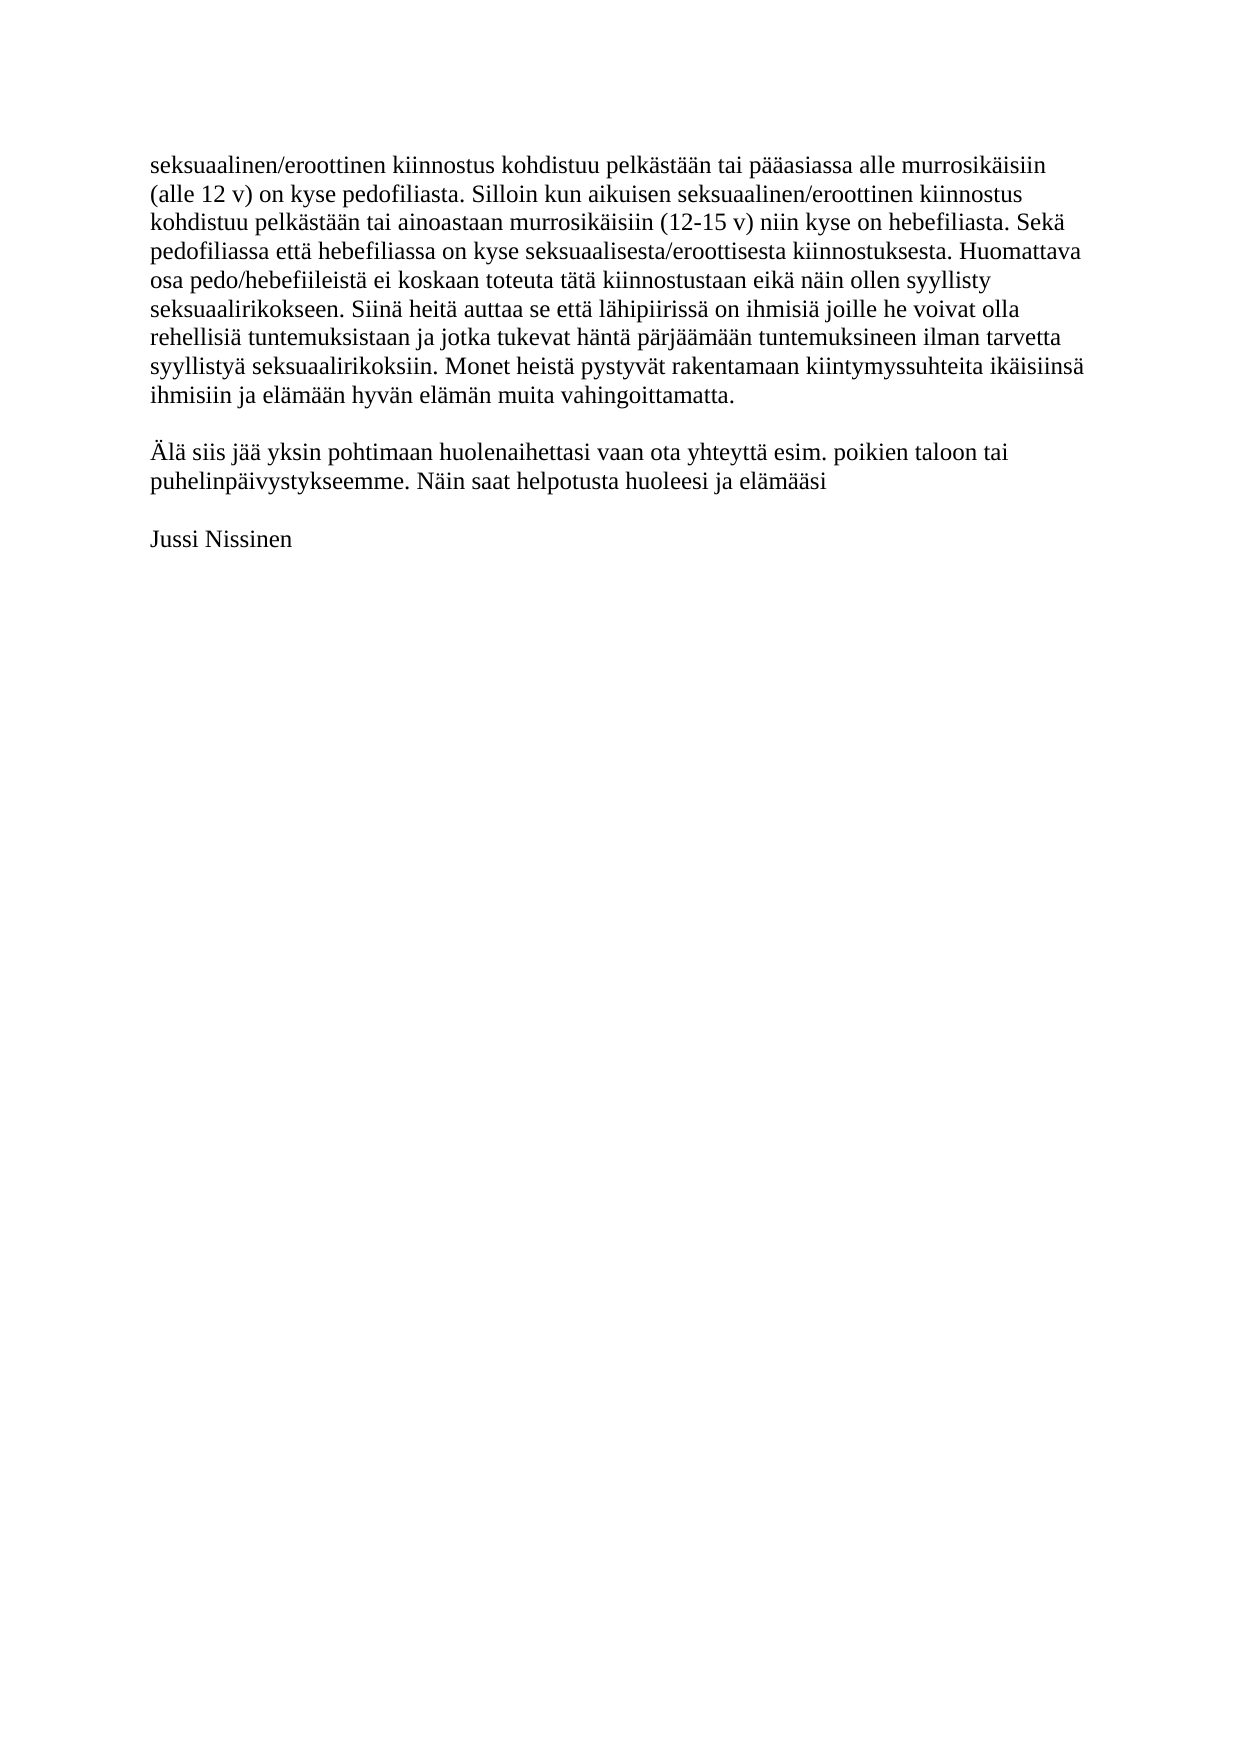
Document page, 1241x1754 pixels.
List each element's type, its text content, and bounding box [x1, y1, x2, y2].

text seksuaalinen/eroottinen kiinnostus kohdistuu pelkästään tai pääasiassa alle murrosikäisiin (alle 12 v) on kyse pedofiliasta. Silloin kun aikuisen seksuaalinen/eroottinen kiinnostus kohdistuu pelkästään tai ainoastaan murrosikäisiin (12-15 v) niin kyse on hebefiliasta. Sekä pedofiliassa että hebefiliassa on kyse seksuaalisesta/eroottisesta kiinnostuksesta. Huomattava osa pedo/hebefiileistä ei koskaan toteuta tätä kiinnostustaan eikä näin ollen syyllisty seksuaalirikokseen. Siinä heitä auttaa se että lähipiirissä on ihmisiä joille he voivat olla rehellisiä tuntemuksistaan ja jotka tukevat häntä pärjäämään tuntemuksineen ilman tarvetta syyllistyä seksuaalirikoksiin. Monet heistä pystyvät rakentamaan kiintymyssuhteita ikäisiinsä ihmisiin ja elämään hyvän elämän muita vahingoittamatta. Älä siis jää yksin pohtimaan huolenaihettasi vaan ota yhteyttä esim. poikien taloon tai puhelinpäivystykseemme. Näin saat helpotusta huoleesi ja elämääsi Jussi Nissinen [150, 150, 1090, 552]
